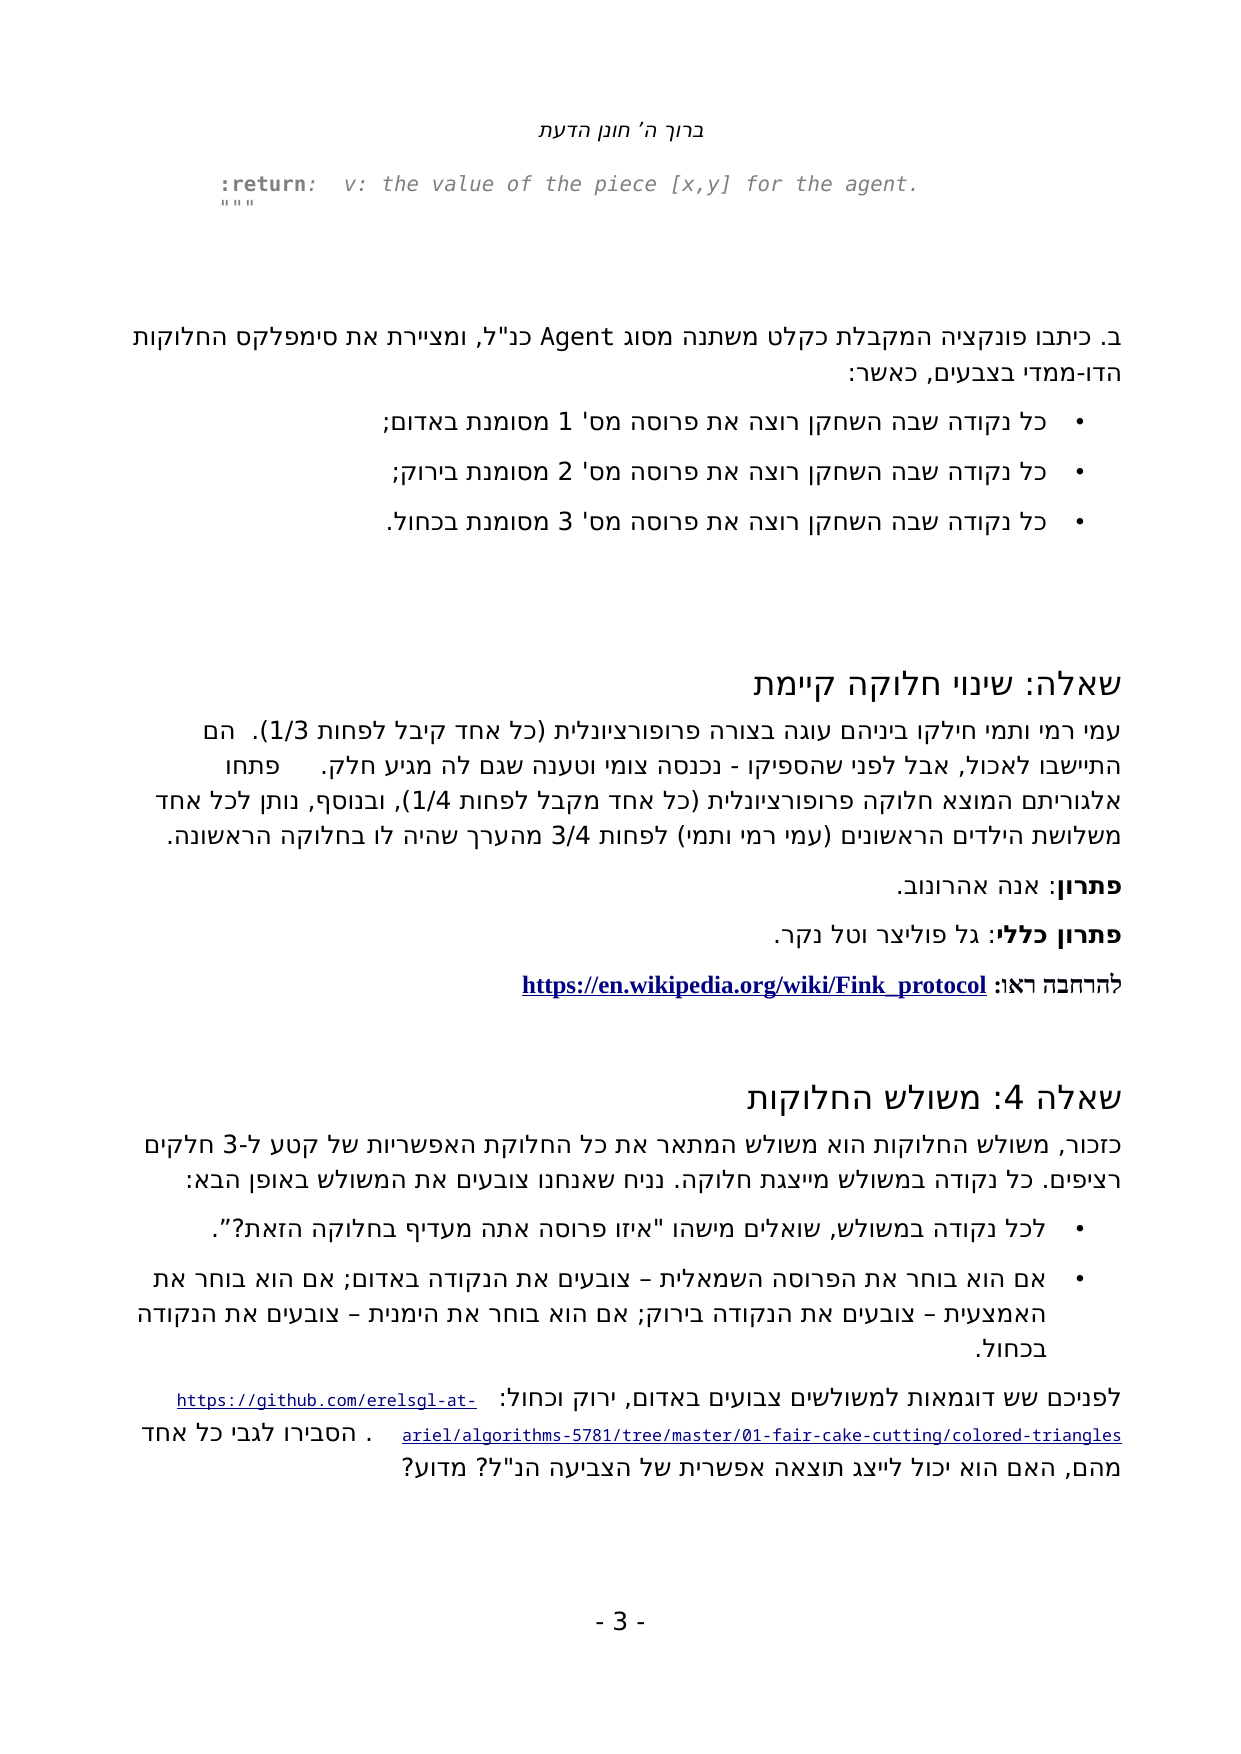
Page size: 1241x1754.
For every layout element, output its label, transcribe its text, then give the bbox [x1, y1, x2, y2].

text פתרון כללי: גל פוליצר וטל נקר. [118, 920, 1122, 949]
text ב. כיתבו פונקציה המקבלת כקלט משתנה מסוג Agent כנ"ל, ומציירת את סימפלקס החלוקות הדו-ממדי בצבעים, כאשר: [118, 318, 1122, 387]
subtitle שאלה: שינוי חלוקה קיימת [118, 665, 1122, 704]
list כל נקודה שבה השחקן רוצה את פרוסה מס' 2 מסומנת בירוק; [118, 457, 1084, 486]
text לפניכם שש דוגמאות למשולשים צבועים באדום, ירוק וכחול: https://github.com/erelsgl-at-ariel/algorithms-5781/tree/master/01-fair-cake-cutting/colored-triangles . הסבירו לגבי כל אחד מהם, האם הוא יכול לייצג תוצאה אפשרית של הצביעה הנ"ל? מדוע? [118, 1384, 1122, 1483]
text להרחבה ראו: https://en.wikipedia.org/wiki/Fink_protocol [118, 970, 1122, 999]
subtitle שאלה 4: משולש החלוקות [118, 1078, 1122, 1117]
list כל נקודה שבה השחקן רוצה את פרוסה מס' 3 מסומנת בכחול. [118, 507, 1084, 536]
text כזכור, משולש החלוקות הוא משולש המתאר את כל החלוקת האפשריות של קטע ל-3 חלקים רציפים. כל נקודה במשולש מייצגת חלוקה. נניח שאנחנו צובעים את המשולש באופן הבא: [118, 1130, 1122, 1194]
text עמי רמי ותמי חילקו ביניהם עוגה בצורה פרופורציונלית (כל אחד קיבל לפחות 1/3). הם התיישבו לאכול, אבל לפני שהספיקו - נכנסה צומי וטענה שגם לה מגיע חלק. פתחו אלגוריתם המוצא חלוקה פרופורציונלית (כל אחד מקבל לפחות 1/4), ובנוסף, נותן לכל אחד משלושת הילדים הראשונים (עמי רמי ותמי) לפחות 3/4 מהערך שהיה לו בחלוקה הראשונה. [118, 716, 1122, 850]
list לכל נקודה במשולש, שואלים מישהו "איזו פרוסה אתה מעדיף בחלוקה הזאת?”. [118, 1214, 1084, 1244]
text :return: v: the value of the piece [x,y] for the agent. """ [118, 172, 1122, 249]
list אם הוא בוחר את הפרוסה השמאלית – צובעים את הנקודה באדום; אם הוא בוחר את האמצעית – צובעים את הנקודה בירוק; אם הוא בוחר את הימנית – צובעים את הנקודה בכחול. [118, 1264, 1084, 1363]
text פתרון: אנה אהרונוב. [118, 871, 1122, 900]
list כל נקודה שבה השחקן רוצה את פרוסה מס' 1 מסומנת באדום; [118, 408, 1084, 437]
